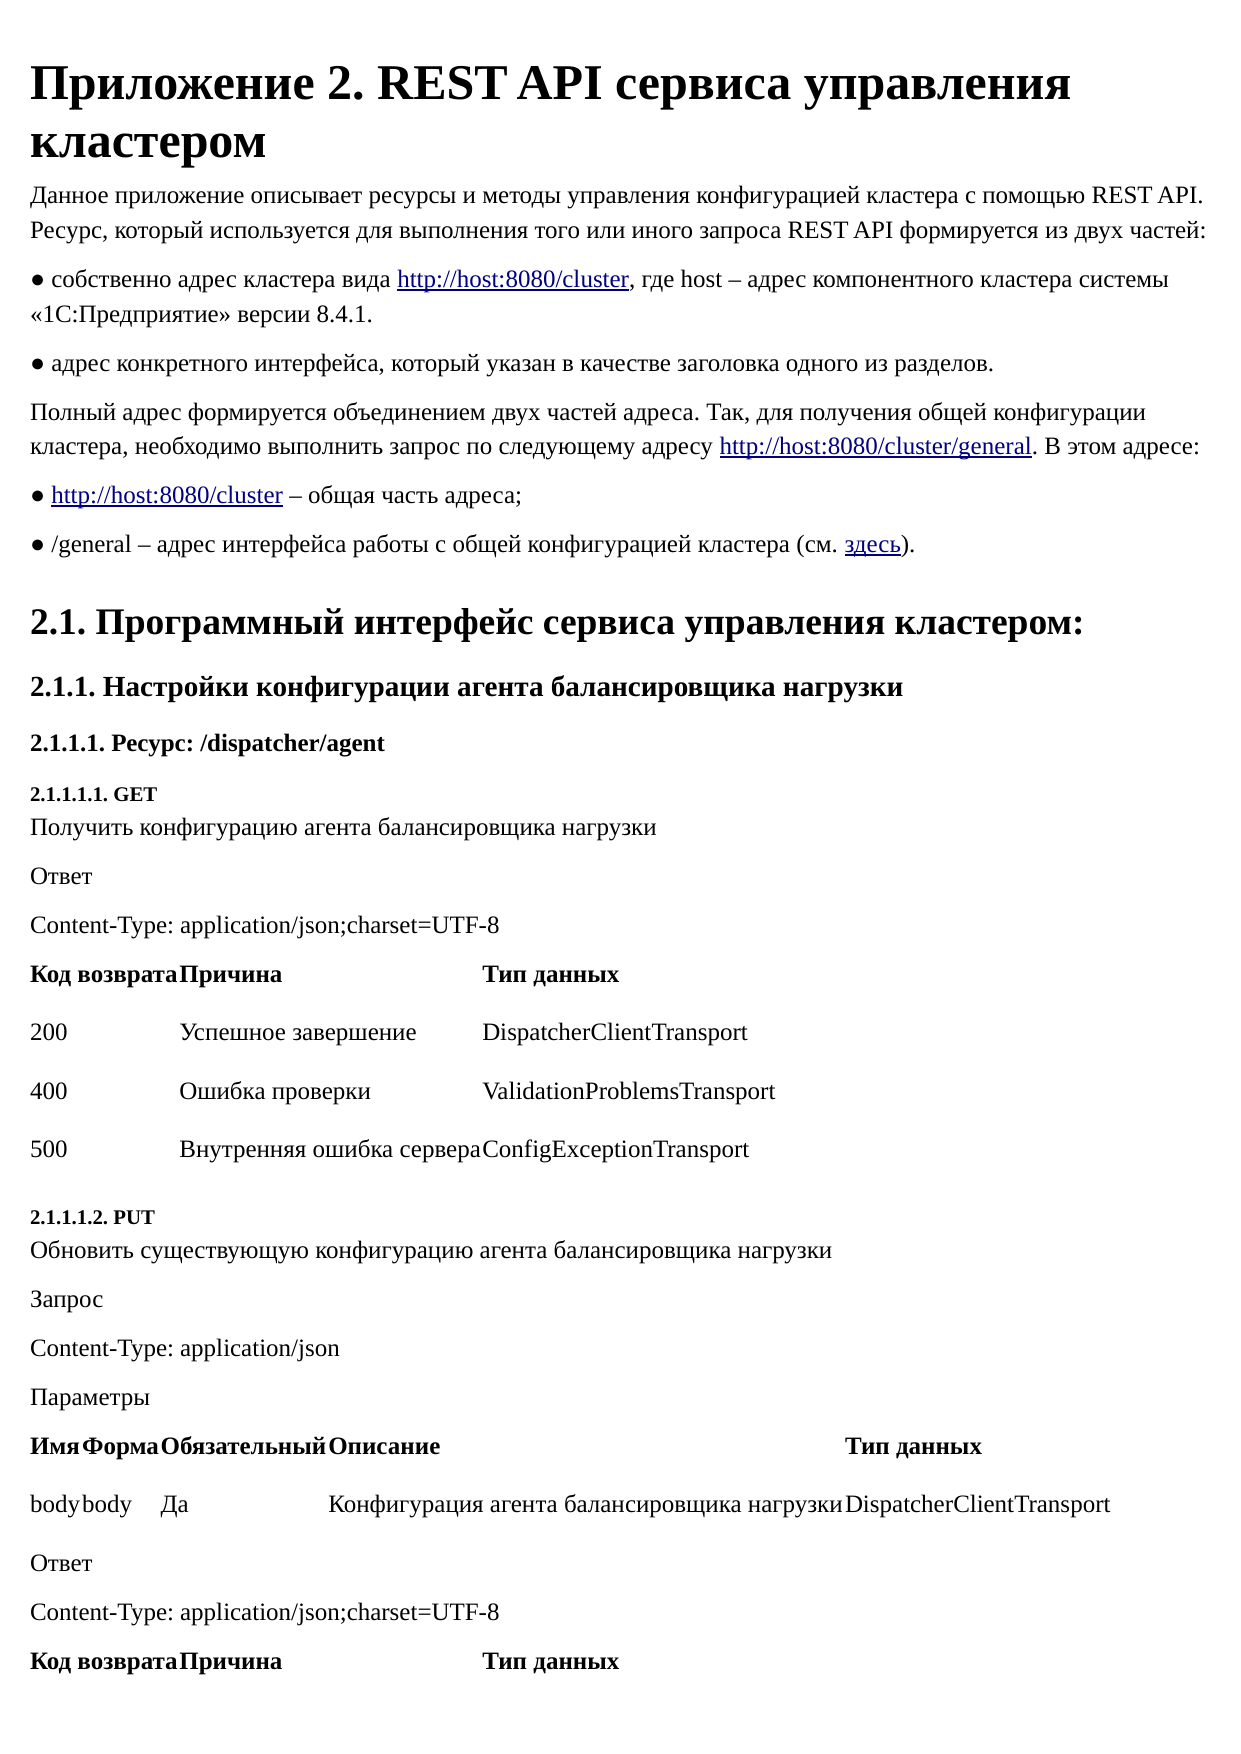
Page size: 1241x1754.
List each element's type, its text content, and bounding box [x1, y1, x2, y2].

subtitle Приложение 2. REST API сервиса управления кластером [30, 53, 1211, 168]
text Content-Type: application/json;charset=UTF-8 [30, 910, 1211, 939]
text Ответ [30, 1548, 1211, 1576]
text Content-Type: application/json [30, 1333, 1211, 1362]
text ● собственно адрес кластера вида http://host:8080/cluster, где host – адрес компонентного кластера системы «1С:Предприятие» версии 8.4.1. [30, 264, 1211, 327]
table_cell body [82, 1490, 160, 1548]
text Запрос [30, 1284, 1211, 1313]
table_header Причина [179, 1646, 482, 1704]
table_header Код возврата [30, 1646, 179, 1704]
table_header Обязательный [160, 1431, 328, 1489]
table_cell ValidationProblemsTransport [482, 1076, 777, 1134]
table_cell Успешное завершение [179, 1018, 482, 1076]
text Content-Type: application/json;charset=UTF-8 [30, 1597, 1211, 1626]
table_cell ConfigExceptionTransport [482, 1134, 777, 1192]
table_cell DispatcherClientTransport [845, 1490, 1118, 1548]
subtitle 2.1.1.1. Ресурс: /dispatcher/agent [30, 728, 1211, 757]
table_cell 200 [30, 1018, 179, 1076]
table_cell 400 [30, 1076, 179, 1134]
text Ответ [30, 861, 1211, 890]
text ● /general – адрес интерфейса работы с общей конфигурацией кластера (см. здесь). [30, 529, 1211, 558]
table_cell Внутренняя ошибка сервера [179, 1134, 482, 1192]
table_cell 500 [30, 1134, 179, 1192]
subtitle 2.1. Программный интерфейс сервиса управления кластером: [30, 599, 1211, 642]
table_header Код возврата [30, 959, 179, 1017]
text Данное приложение описывает ресурсы и методы управления конфигурацией кластера с помощью REST API. Ресурс, который используется для выполнения того или иного запроса REST API формируется из двух частей: [30, 181, 1211, 244]
table_header Тип данных [482, 1646, 777, 1704]
subtitle 2.1.1.1.2. PUT [30, 1205, 1211, 1229]
table_cell Ошибка проверки [179, 1076, 482, 1134]
table_cell Да [160, 1490, 328, 1548]
text Параметры [30, 1382, 1211, 1411]
table_header Тип данных [845, 1431, 1118, 1489]
table_header Имя [30, 1431, 82, 1489]
text Обновить существующую конфигурацию агента балансировщика нагрузки [30, 1235, 1211, 1264]
text Полный адрес формируется объединением двух частей адреса. Так, для получения общей конфигурации кластера, необходимо выполнить запрос по следующему адресу http://host:8080/cluster/general. В этом адресе: [30, 397, 1211, 460]
table_header Причина [179, 959, 482, 1017]
table_cell DispatcherClientTransport [482, 1018, 777, 1076]
text Получить конфигурацию агента балансировщика нагрузки [30, 812, 1211, 841]
table_cell Конфигурация агента балансировщика нагрузки [328, 1490, 845, 1548]
subtitle 2.1.1. Настройки конфигурации агента балансировщика нагрузки [30, 669, 1211, 703]
table_header Описание [328, 1431, 845, 1489]
table_header Тип данных [482, 959, 777, 1017]
text ● http://host:8080/cluster – общая часть адреса; [30, 480, 1211, 509]
table_header Форма [82, 1431, 160, 1489]
table_cell body [30, 1490, 82, 1548]
subtitle 2.1.1.1.1. GET [30, 782, 1211, 806]
text ● адрес конкретного интерфейса, который указан в качестве заголовка одного из разделов. [30, 348, 1211, 376]
